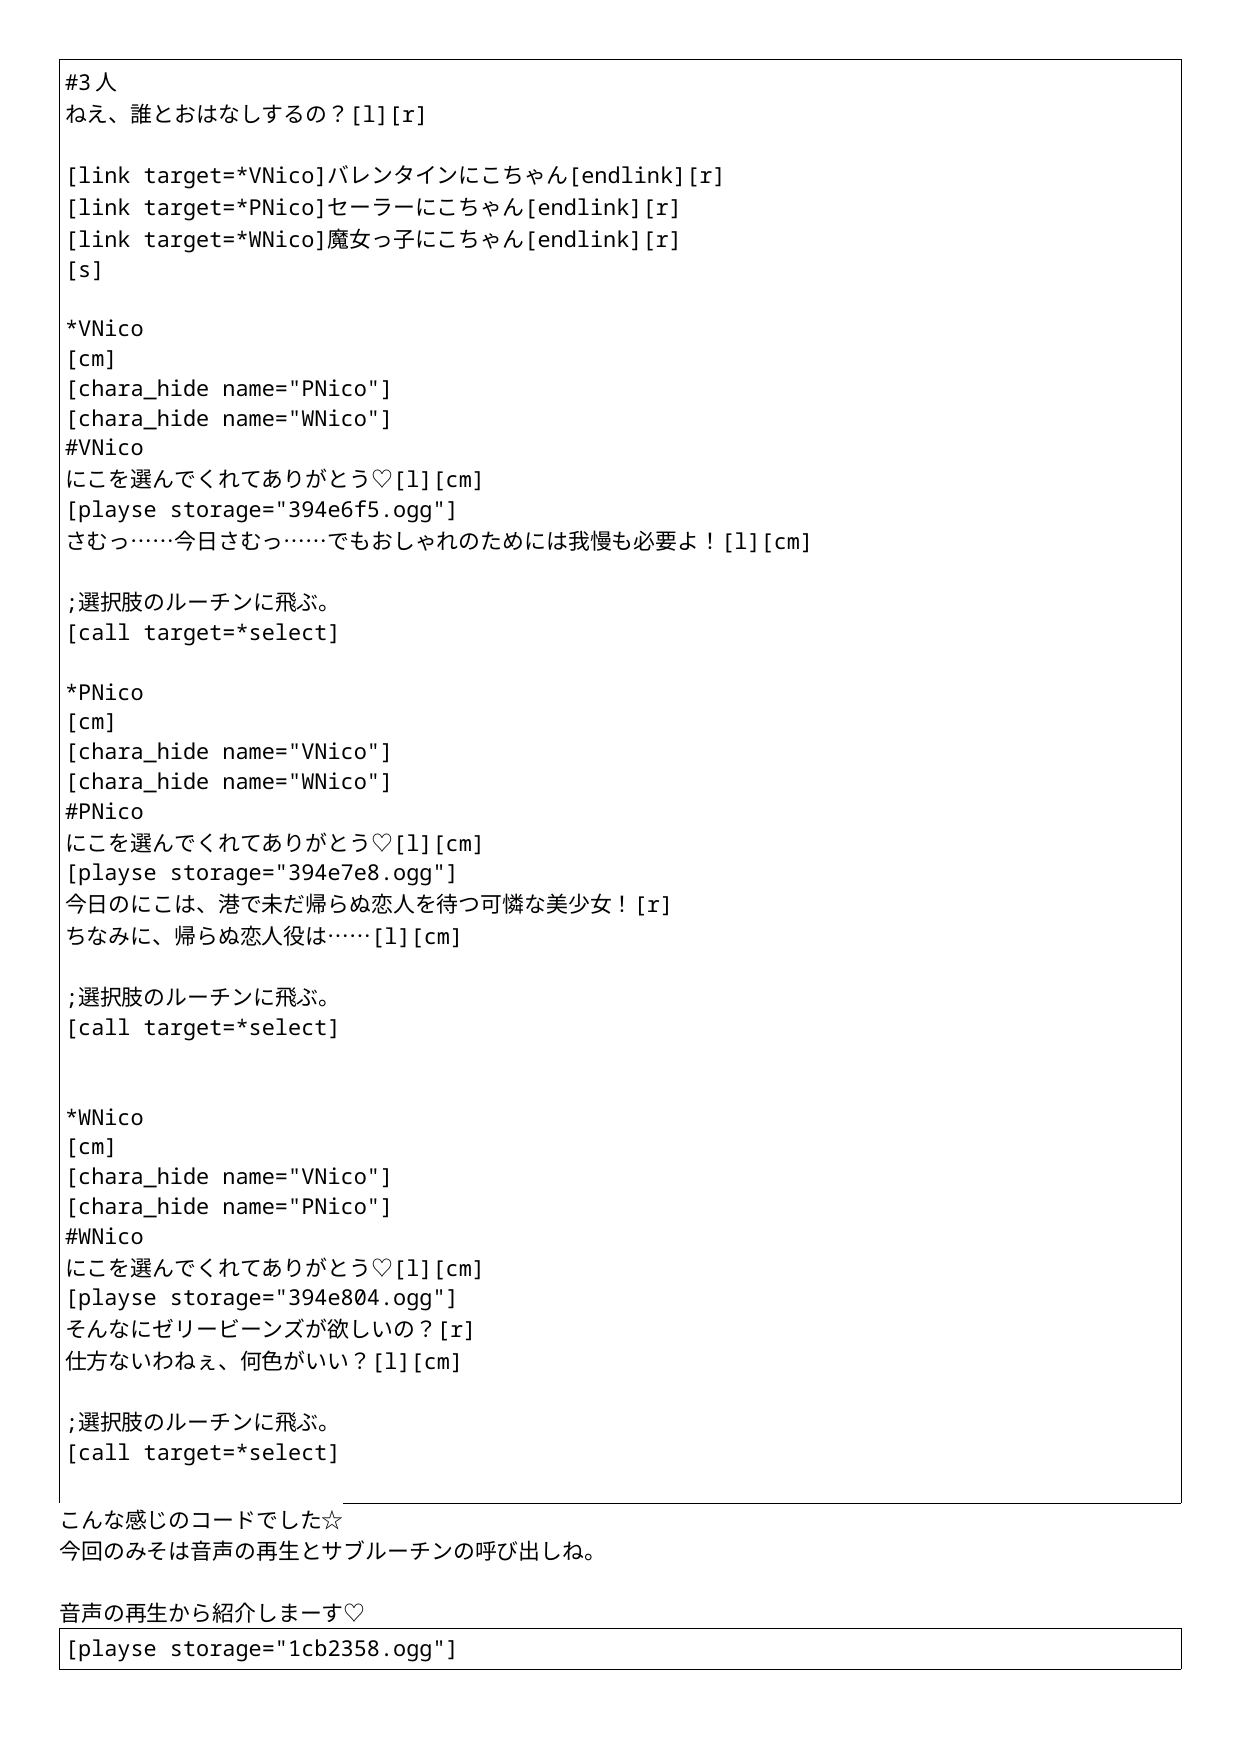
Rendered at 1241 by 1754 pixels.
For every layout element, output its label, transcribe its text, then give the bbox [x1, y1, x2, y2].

text 音声の再生から紹介しまーす♡ [59, 1596, 1181, 1627]
text 今回のみそは音声の再生とサブルーチンの呼び出しね。 [59, 1534, 1181, 1566]
text こんな感じのコードでした☆ [59, 1504, 1181, 1534]
table_header [playse storage="1cb2358.ogg"] [60, 1629, 1181, 1669]
table_header #3人 ねえ、誰とおはなしするの？[l][r] [link target=*VNico]バレンタインにこちゃん[endlink][r] [link target=*PNico]セーラーにこちゃん[endlink][r] [link target=*WNico]魔女っ子にこちゃん[endlink][r] [s] *VNico [cm] [chara_hide name="PNico"] [chara_hide name="WNico"] #VNico にこを選んでくれてありがとう♡[l][cm] [playse storage="394e6f5.ogg"] さむっ……今日さむっ……でもおしゃれのためには我慢も必要よ！[l][cm] ;選択肢のルーチンに飛ぶ。 [call target=*select] *PNico [cm] [chara_hide name="VNico"] [chara_hide name="WNico"] #PNico にこを選んでくれてありがとう♡[l][cm] [playse storage="394e7e8.ogg"] 今日のにこは、港で未だ帰らぬ恋人を待つ可憐な美少女！[r] ちなみに、帰らぬ恋人役は……[l][cm] ;選択肢のルーチンに飛ぶ。 [call target=*select] *WNico [cm] [chara_hide name="VNico"] [chara_hide name="PNico"] #WNico にこを選んでくれてありがとう♡[l][cm] [playse storage="394e804.ogg"] そんなにゼリービーンズが欲しいの？[r] 仕方ないわねぇ、何色がいい？[l][cm] ;選択肢のルーチンに飛ぶ。 [call target=*select] [60, 60, 1181, 1502]
